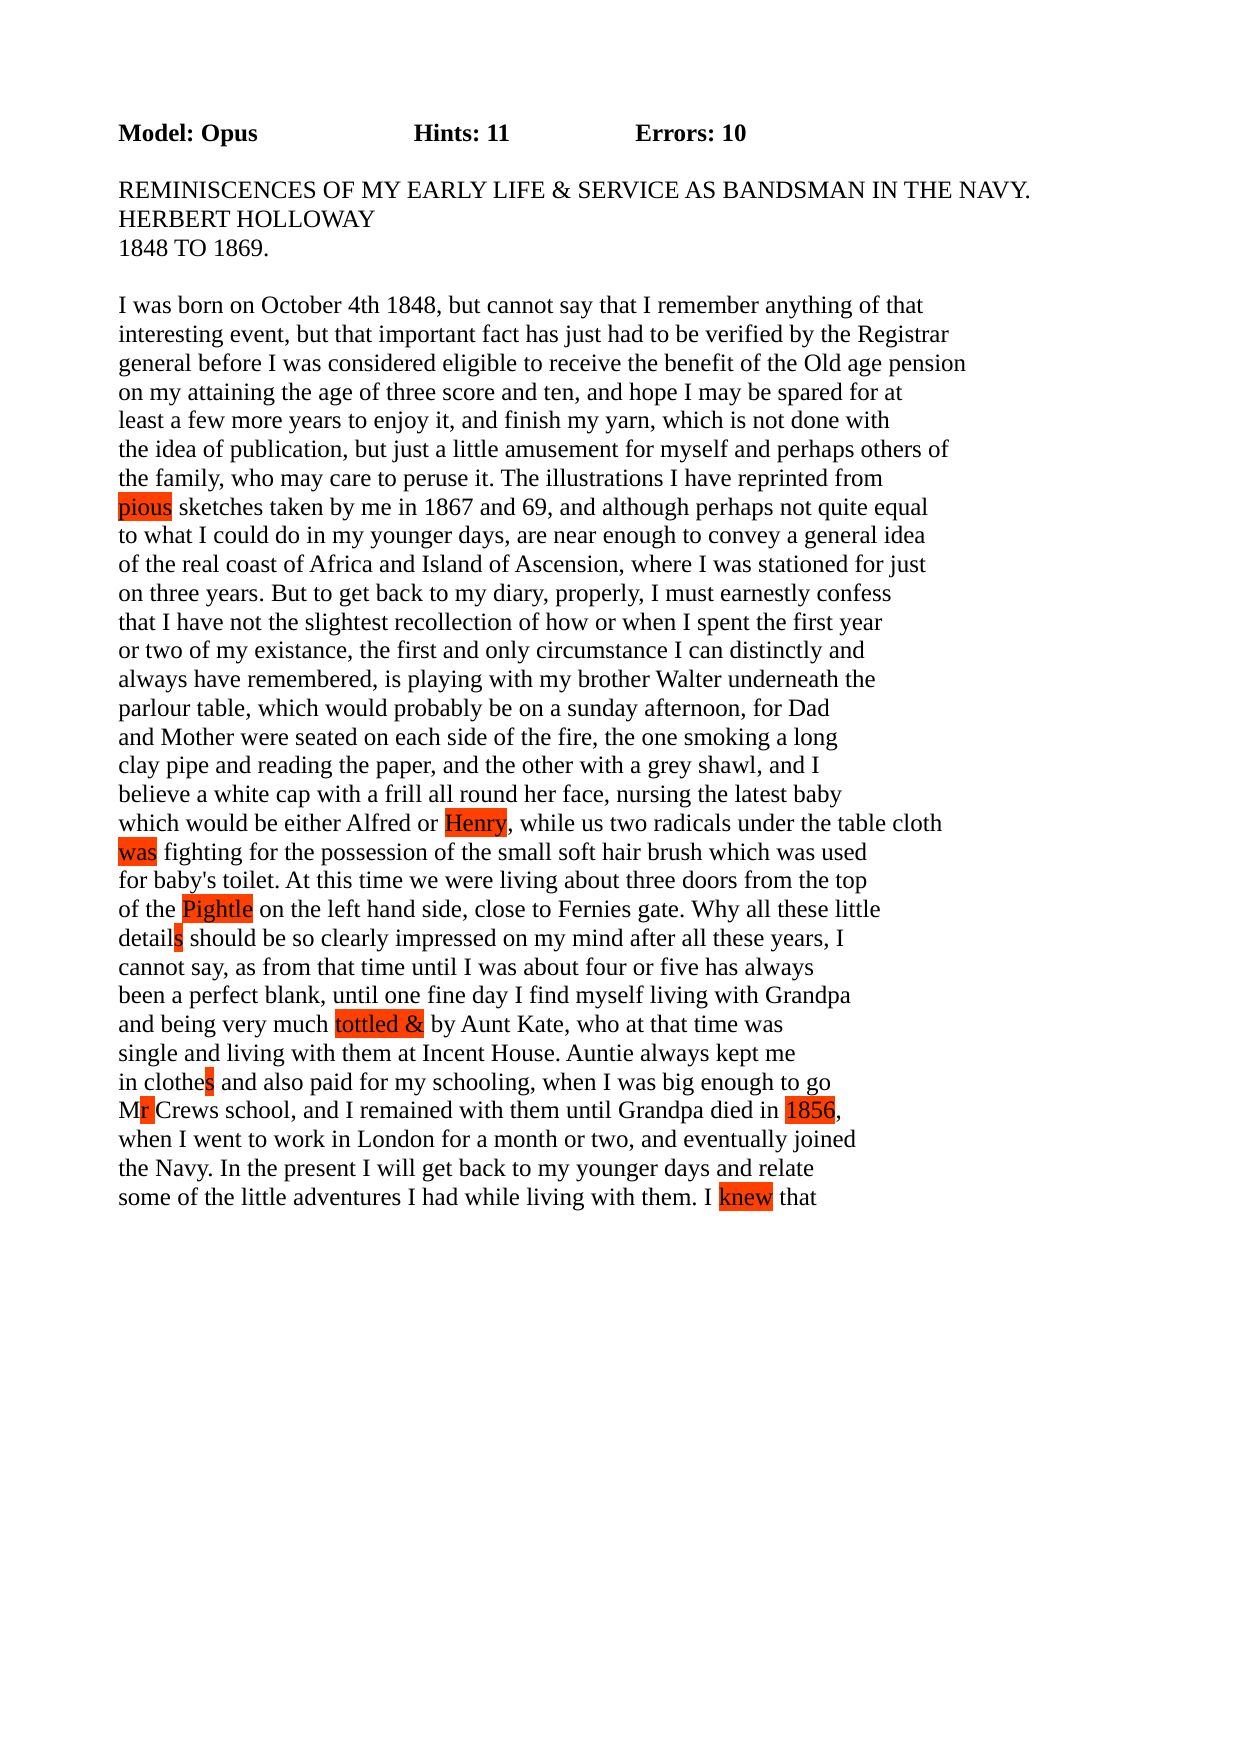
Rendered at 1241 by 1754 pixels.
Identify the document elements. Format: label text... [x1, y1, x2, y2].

text or two of my existance, the first and only circumstance I can distinctly and [118, 636, 1122, 664]
text which would be either Alfred or Henry, while us two radicals under the table cloth [118, 808, 1122, 837]
text that I have not the slightest recollection of how or when I spent the first year [118, 607, 1122, 636]
text and Mother were seated on each side of the fire, the one smoking a long [118, 722, 1122, 751]
text in clothes and also paid for my schooling, when I was big enough to go [118, 1067, 1122, 1096]
text details should be so clearly impressed on my mind after all these years, I [118, 923, 1122, 952]
text always have remembered, is playing with my brother Walter underneath the [118, 664, 1122, 693]
text REMINISCENCES OF MY EARLY LIFE & SERVICE AS BANDSMAN IN THE NAVY. [118, 176, 1122, 204]
text of the Pightle on the left hand side, close to Fernies gate. Why all these little [118, 894, 1122, 923]
text of the real coast of Africa and Island of Ascension, where I was stationed for just [118, 549, 1122, 578]
text Mr Crews school, and I remained with them until Grandpa died in 1856, [118, 1096, 1122, 1124]
text to what I could do in my younger days, are near enough to convey a general idea [118, 521, 1122, 549]
text HERBERT HOLLOWAY [118, 204, 1122, 233]
text least a few more years to enjoy it, and finish my yarn, which is not done with [118, 406, 1122, 434]
text I was born on October 4th 1848, but cannot say that I remember anything of that [118, 291, 1122, 319]
text interesting event, but that important fact has just had to be verified by the Registrar [118, 319, 1122, 348]
text cannot say, as from that time until I was about four or five has always [118, 952, 1122, 981]
text on three years. But to get back to my diary, properly, I must earnestly confess [118, 578, 1122, 607]
text been a perfect blank, until one fine day I find myself living with Grandpa [118, 981, 1122, 1009]
text the Navy. In the present I will get back to my younger days and relate [118, 1153, 1122, 1182]
text for baby's toilet. At this time we were living about three doors from the top [118, 866, 1122, 894]
text was fighting for the possession of the small soft hair brush which was used [118, 837, 1122, 866]
text Model: Opus Hints: 11 Errors: 10 [118, 118, 1122, 147]
text some of the little adventures I had while living with them. I knew that [118, 1182, 1122, 1211]
text when I went to work in London for a month or two, and eventually joined [118, 1124, 1122, 1153]
text pious sketches taken by me in 1867 and 69, and although perhaps not quite equal [118, 492, 1122, 521]
text parlour table, which would probably be on a sunday afternoon, for Dad [118, 693, 1122, 722]
text and being very much tottled & by Aunt Kate, who at that time was [118, 1009, 1122, 1038]
text general before I was considered eligible to receive the benefit of the Old age pension [118, 348, 1122, 377]
text on my attaining the age of three score and ten, and hope I may be spared for at [118, 377, 1122, 406]
text believe a white cap with a frill all round her face, nursing the latest baby [118, 779, 1122, 808]
text 1848 TO 1869. [118, 233, 1122, 262]
text the idea of publication, but just a little amusement for myself and perhaps others of [118, 434, 1122, 463]
text single and living with them at Incent House. Auntie always kept me [118, 1038, 1122, 1067]
text clay pipe and reading the paper, and the other with a grey shawl, and I [118, 751, 1122, 779]
text the family, who may care to peruse it. The illustrations I have reprinted from [118, 463, 1122, 492]
